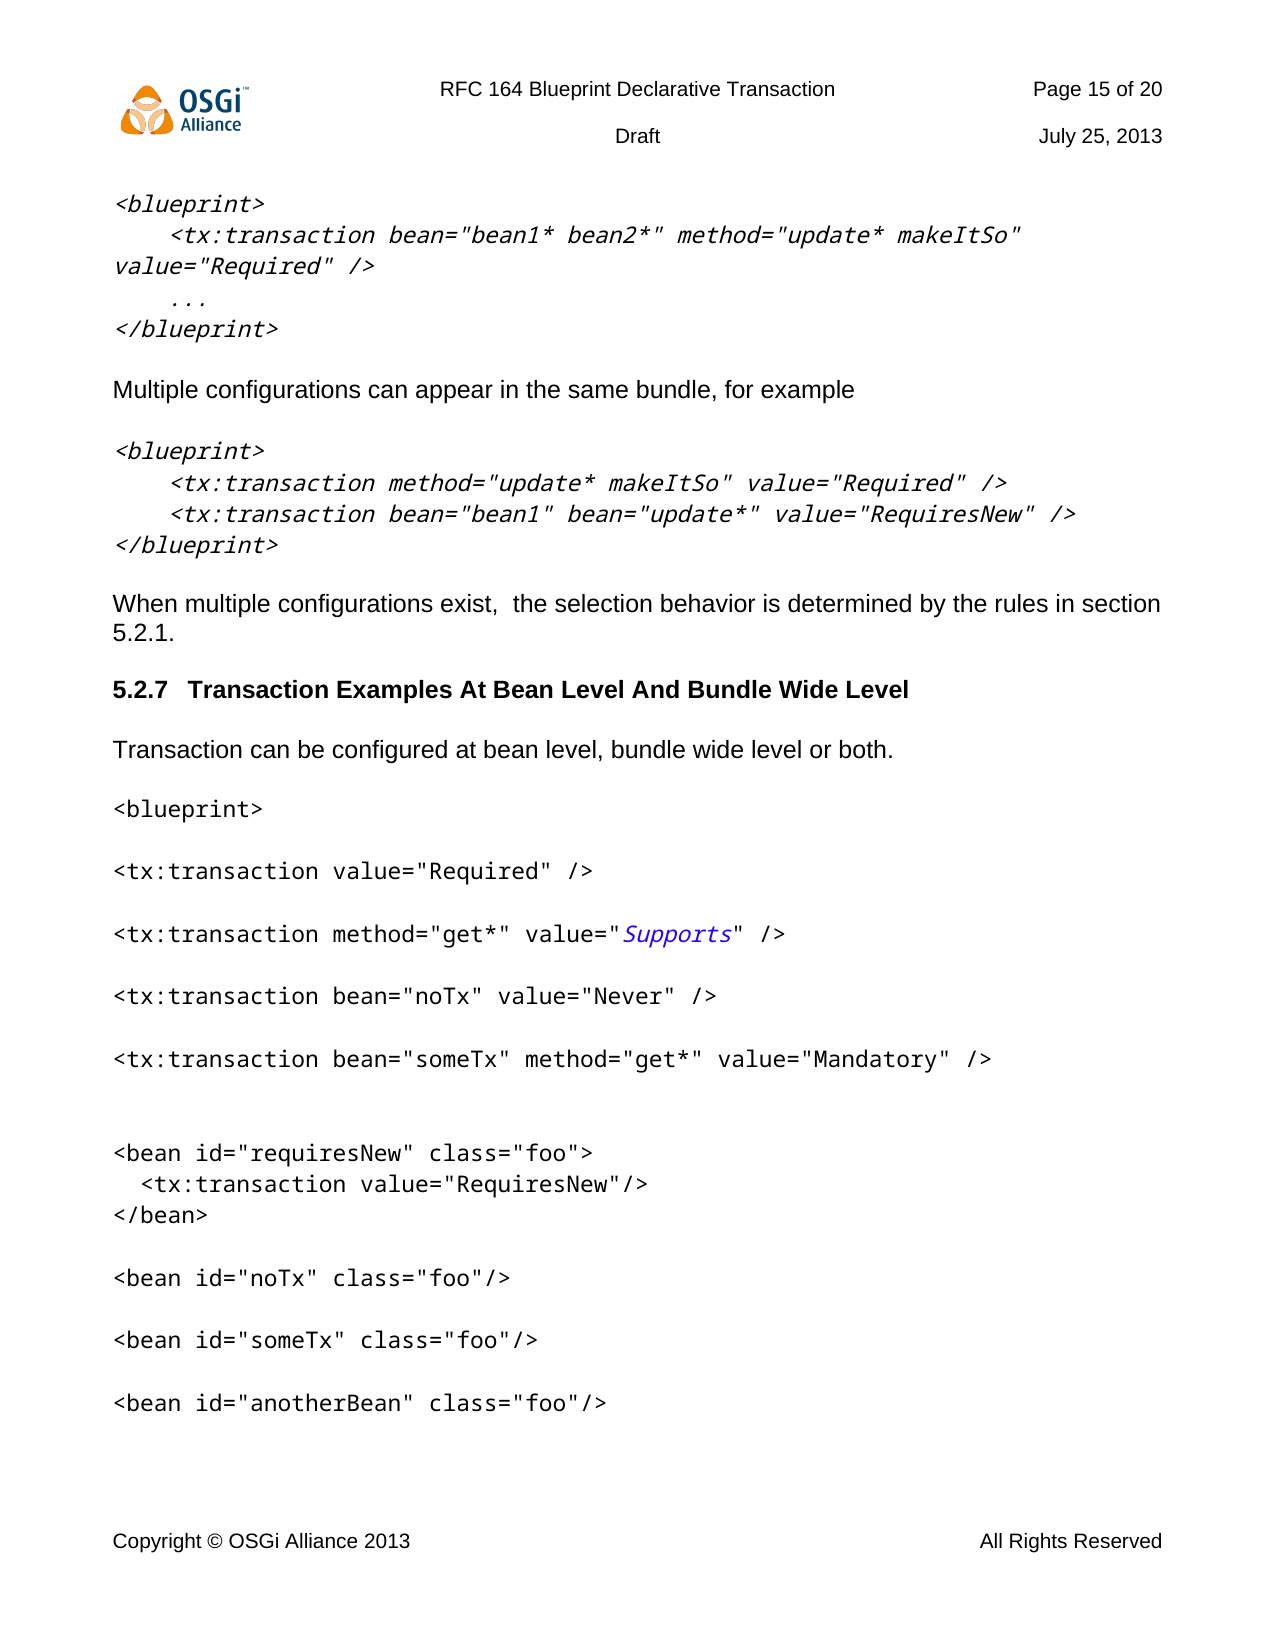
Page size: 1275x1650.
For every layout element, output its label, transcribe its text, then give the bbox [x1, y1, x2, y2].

subtitle Transaction Examples At Bean Level And Bundle Wide Level [112, 675, 1162, 704]
text Transaction can be configured at bean level, bundle wide level or both. [112, 735, 1162, 764]
text <tx:transaction bean="bean1* bean2*" method="update* makeItSo" value="Required" /> [112, 219, 1162, 281]
text </blueprint> [112, 529, 1162, 560]
text ... [112, 281, 1162, 313]
picture [113, 78, 257, 142]
text <tx:transaction bean="bean1" bean="update*" value="RequiresNew" /> [112, 498, 1162, 529]
text <bean id="noTx" class="foo"/> [112, 1261, 1162, 1293]
text <tx:transaction value="RequiresNew"/> [112, 1168, 1162, 1199]
text <bean id="someTx" class="foo"/> [112, 1324, 1162, 1355]
text When multiple configurations exist, the selection behavior is determined by the rules in section 5.2.1. [112, 589, 1162, 646]
text <blueprint> [112, 435, 1162, 466]
text </bean> [112, 1199, 1162, 1230]
text <blueprint> [112, 188, 1162, 219]
text <tx:transaction value="Required" /> [112, 855, 1162, 886]
text <tx:transaction method="get*" value="Supports" /> [112, 918, 1162, 949]
text <bean id="anotherBean" class="foo"/> [112, 1386, 1162, 1418]
text Multiple configurations can appear in the same bundle, for example [112, 375, 1162, 404]
text <tx:transaction bean="noTx" value="Never" /> [112, 980, 1162, 1011]
text <tx:transaction bean="someTx" method="get*" value="Mandatory" /> [112, 1043, 1162, 1074]
text <bean id="requiresNew" class="foo"> [112, 1136, 1162, 1168]
text <blueprint> [112, 793, 1162, 824]
text <tx:transaction method="update* makeItSo" value="Required" /> [112, 466, 1162, 498]
text </blueprint> [112, 313, 1162, 344]
